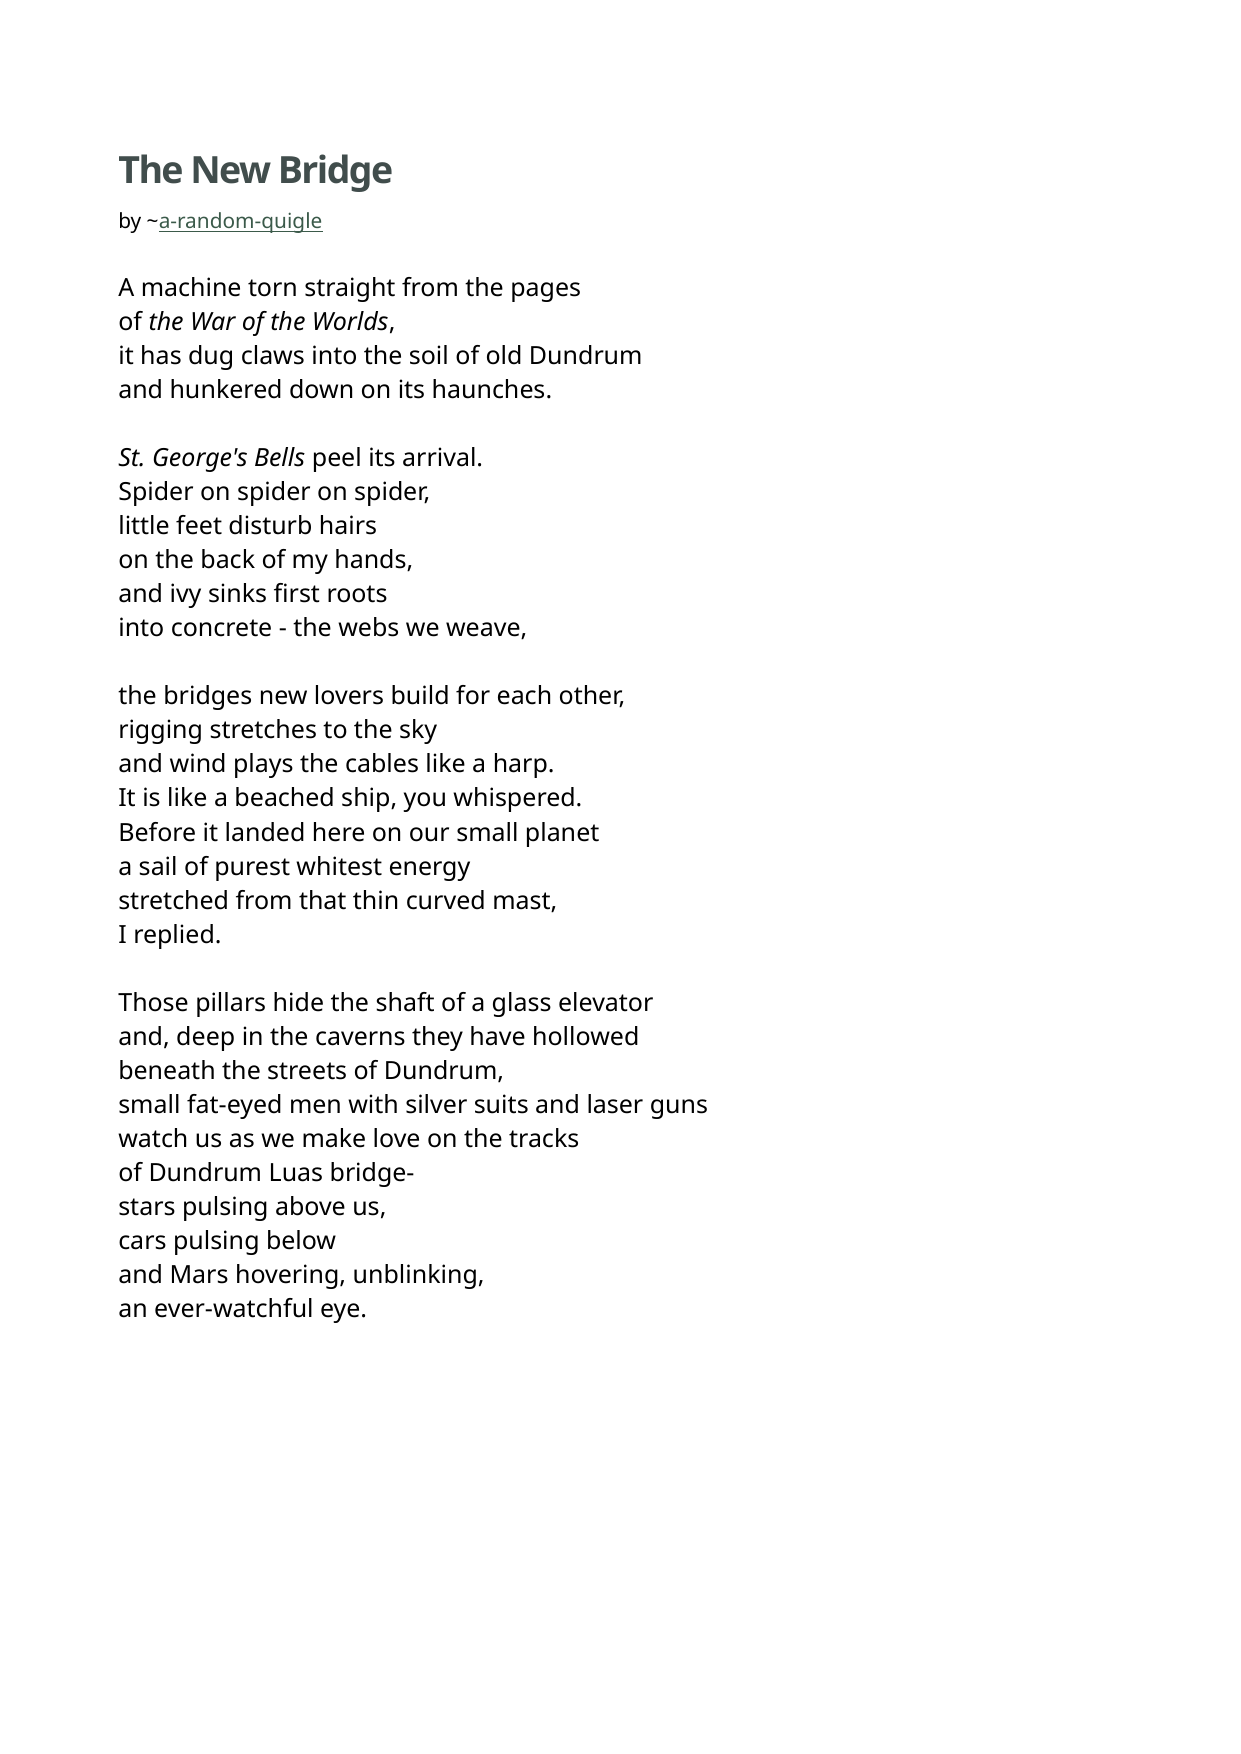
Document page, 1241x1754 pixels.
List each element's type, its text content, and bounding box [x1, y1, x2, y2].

subtitle The New Bridge [118, 143, 1122, 194]
text by ~a-random-quigle A machine torn straight from the pages of the War of the Worlds, it has dug claws into the soil of old Dundrum and hunkered down on its haunches. St. George's Bells peel its arrival. Spider on spider on spider, little feet disturb hairs on the back of my hands, and ivy sinks first roots into concrete - the webs we weave, the bridges new lovers build for each other, rigging stretches to the sky and wind plays the cables like a harp. It is like a beached ship, you whispered. Before it landed here on our small planet a sail of purest whitest energy stretched from that thin curved mast, I replied. Those pillars hide the shaft of a glass elevator and, deep in the caverns they have hollowed beneath the streets of Dundrum, small fat-eyed men with silver suits and laser guns watch us as we make love on the tracks of Dundrum Luas bridge- stars pulsing above us, cars pulsing below and Mars hovering, unblinking, an ever-watchful eye. [118, 207, 1122, 1325]
